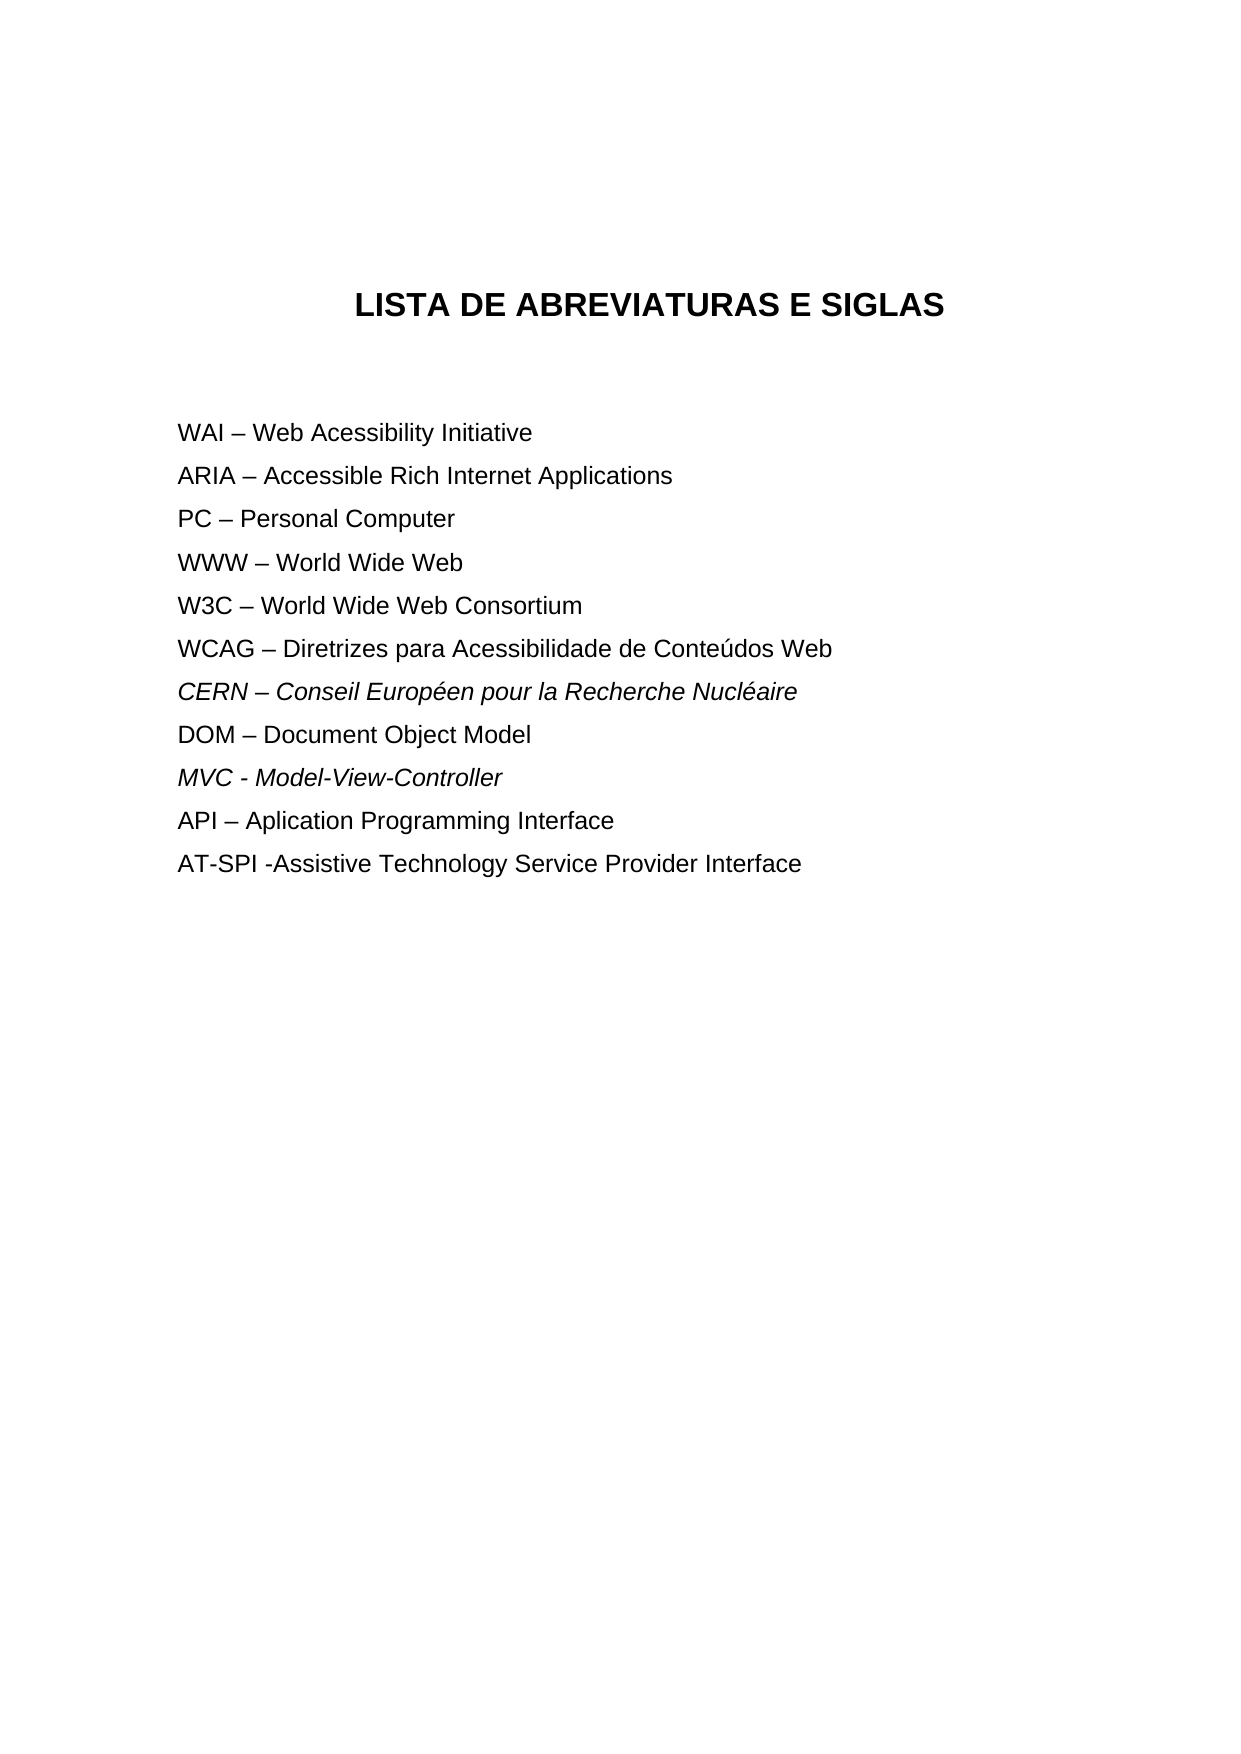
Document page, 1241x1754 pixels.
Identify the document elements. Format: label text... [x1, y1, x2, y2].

text MVC - Model-View-Controller [177, 763, 1122, 792]
text PC – Personal Computer [177, 504, 1122, 533]
text W3C – World Wide Web Consortium [177, 591, 1122, 619]
text CERN – Conseil Européen pour la Recherche Nucléaire [177, 677, 1122, 706]
text API – Aplication Programming Interface [177, 806, 1122, 835]
text WWW – World Wide Web [177, 547, 1122, 576]
text WAI – Web Acessibility Initiative [177, 418, 1122, 447]
text AT-SPI -Assistive Technology Service Provider Interface [177, 849, 1122, 878]
text DOM – Document Object Model [177, 720, 1122, 749]
text LISTA DE ABREVIATURAS E SIGLAS [177, 286, 1122, 324]
text WCAG – Diretrizes para Acessibilidade de Conteúdos Web [177, 634, 1122, 662]
text ARIA – Accessible Rich Internet Applications [177, 461, 1122, 490]
